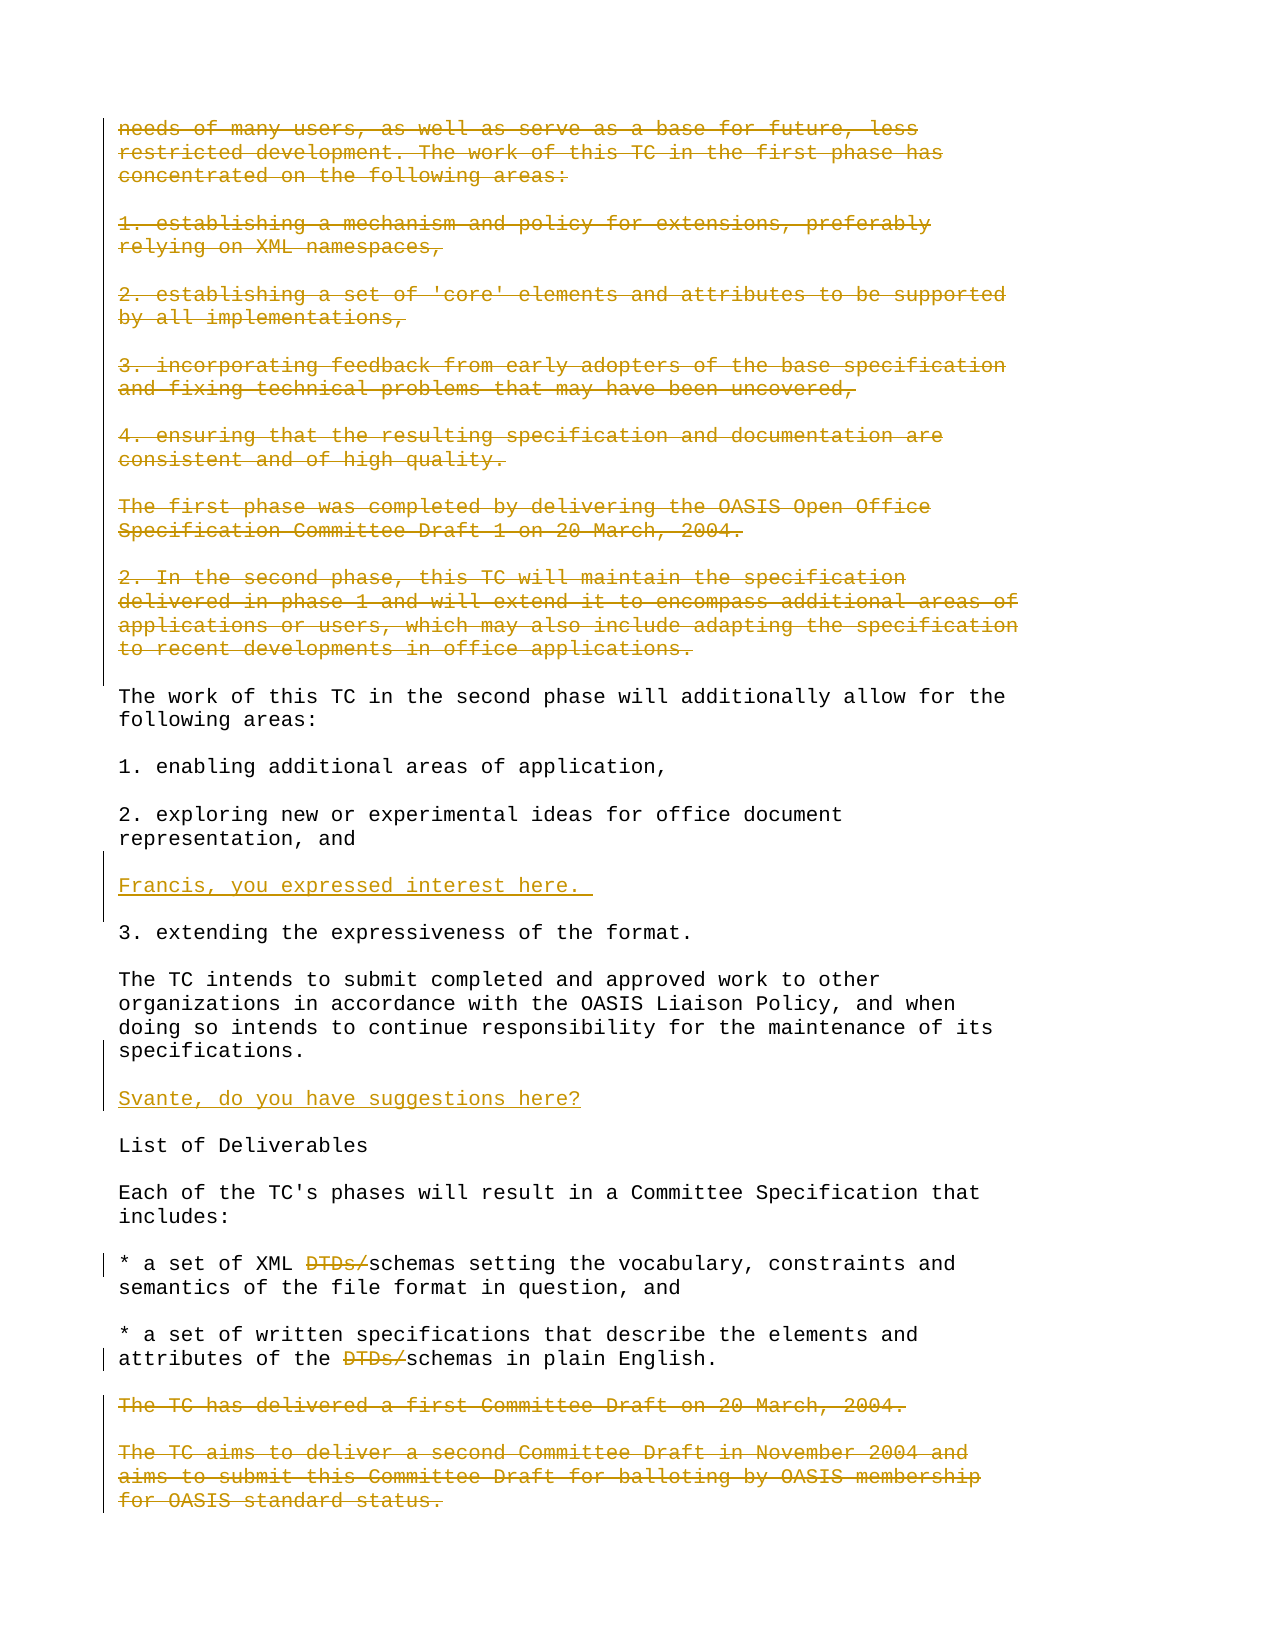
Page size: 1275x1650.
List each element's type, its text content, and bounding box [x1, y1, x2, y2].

text 2. exploring new or experimental ideas for office document [118, 804, 1157, 827]
text The TC intends to submit completed and approved work to other [118, 969, 1157, 993]
text semantics of the file format in question, and [118, 1277, 1157, 1300]
text representation, and [118, 827, 1157, 851]
text Svante, do you have suggestions here? [118, 1088, 1157, 1111]
text includes: [118, 1206, 1157, 1229]
text attributes of the schemas in plain English. [118, 1348, 1157, 1371]
text following areas: [118, 709, 1157, 733]
text specifications. [118, 1040, 1157, 1064]
text Each of the TC's phases will result in a Committee Specification that [118, 1182, 1157, 1206]
text List of Deliverables [118, 1135, 1157, 1158]
text * a set of XML schemas setting the vocabulary, constraints and [118, 1253, 1157, 1277]
text * a set of written specifications that describe the elements and [118, 1324, 1157, 1348]
text 1. enabling additional areas of application, [118, 757, 1157, 780]
text organizations in accordance with the OASIS Liaison Policy, and when [118, 993, 1157, 1017]
text doing so intends to continue responsibility for the maintenance of its [118, 1017, 1157, 1040]
text Francis, you expressed interest here. [118, 875, 1157, 898]
text The work of this TC in the second phase will additionally allow for the [118, 686, 1157, 709]
text 3. extending the expressiveness of the format. [118, 922, 1157, 946]
